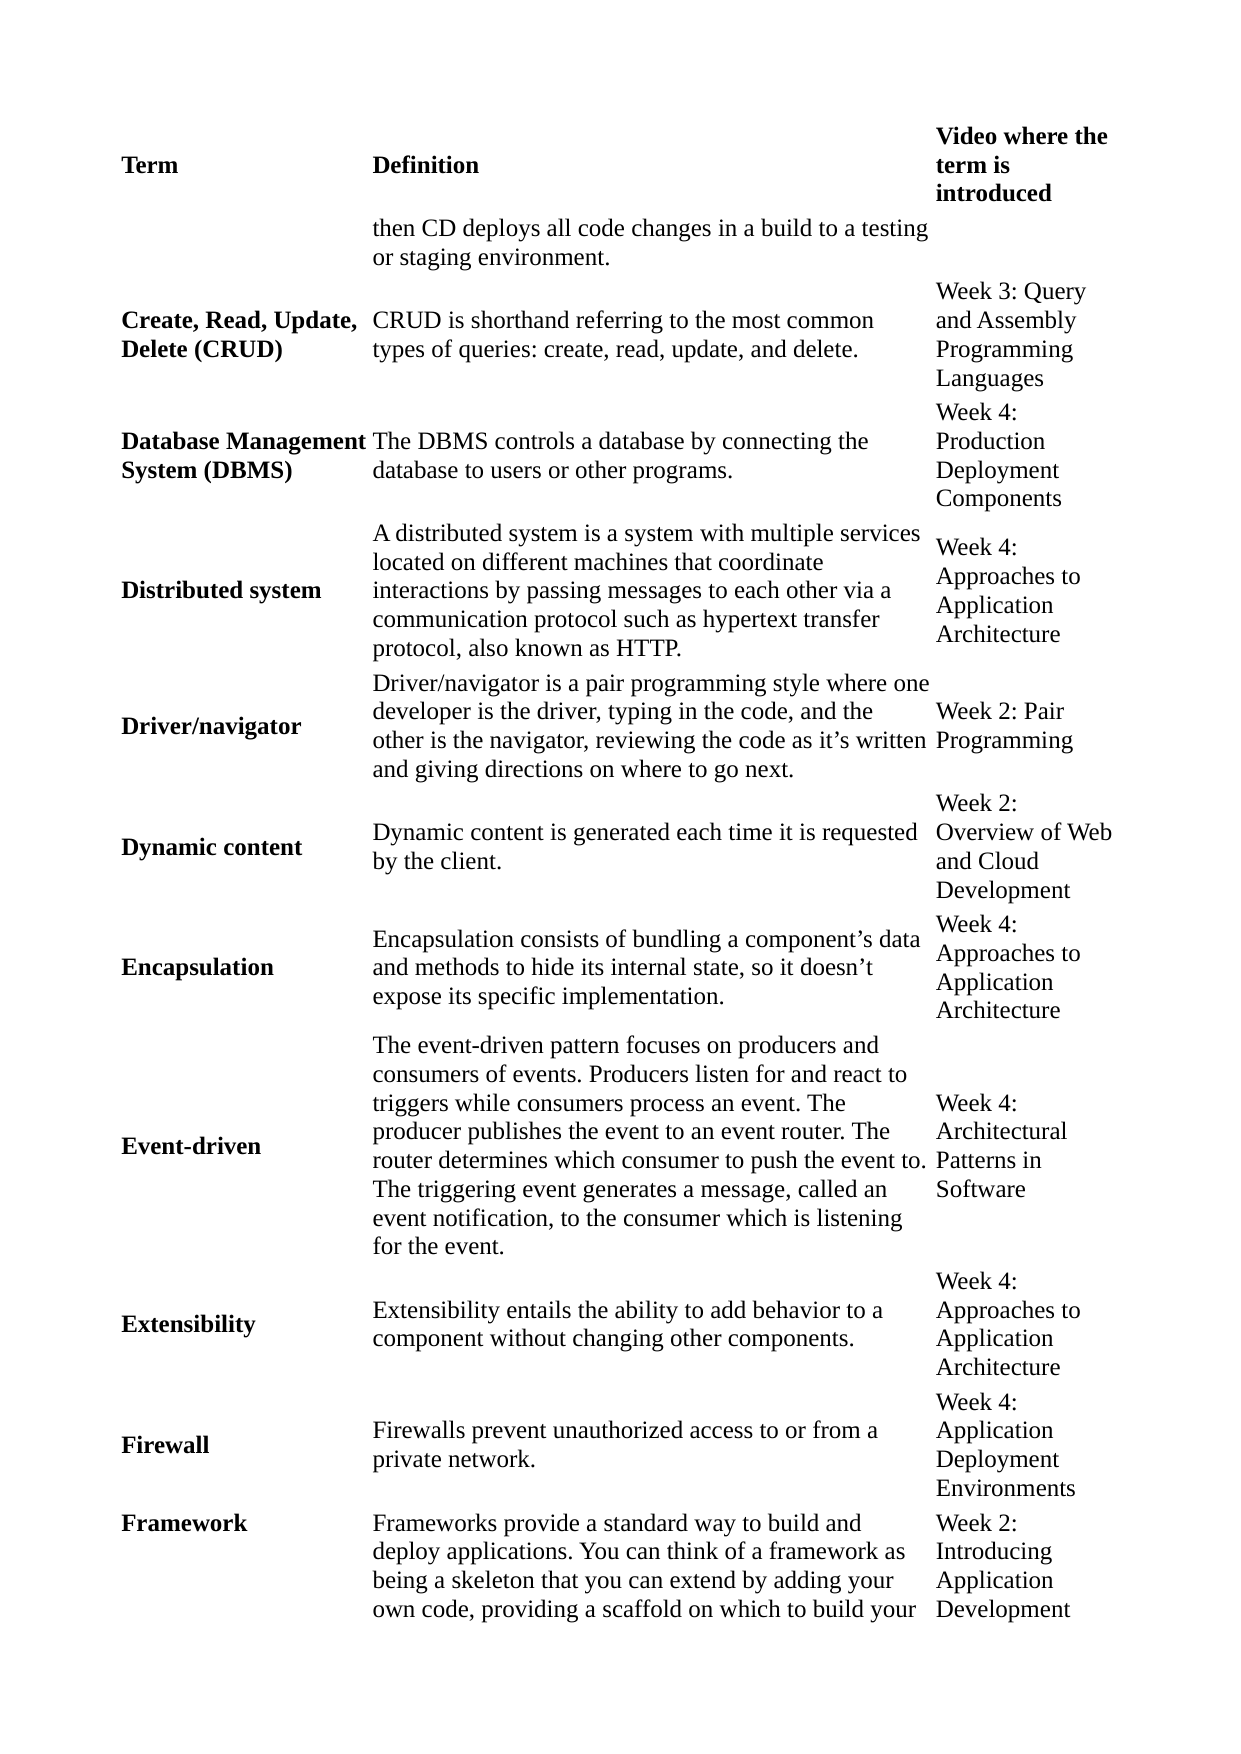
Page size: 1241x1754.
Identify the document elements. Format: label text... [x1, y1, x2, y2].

table_cell Distributed system [118, 515, 369, 665]
table_cell then CD deploys all code changes in a build to a testing or staging environment. [369, 210, 933, 273]
table_header Term [118, 118, 369, 210]
table_cell Week 2: Introducing Application Development [933, 1505, 1122, 1626]
table_cell Database Management System (DBMS) [118, 394, 369, 515]
table_cell Encapsulation [118, 906, 369, 1027]
table_cell Week 4: Approaches to Application Architecture [933, 1263, 1122, 1384]
table_cell Framework [118, 1505, 369, 1626]
table_cell Event-driven [118, 1027, 369, 1263]
table_header Video where the term is introduced [933, 118, 1122, 210]
table_cell Week 4: Approaches to Application Architecture [933, 515, 1122, 665]
table_cell Week 4: Application Deployment Environments [933, 1384, 1122, 1505]
table_cell Create, Read, Update, Delete (CRUD) [118, 274, 369, 394]
table_cell CRUD is shorthand referring to the most common types of queries: create, read, update, and delete. [369, 274, 933, 394]
table_cell Firewalls prevent unauthorized access to or from a private network. [369, 1384, 933, 1505]
table_cell Week 2: Overview of Web and Cloud Development [933, 786, 1122, 906]
table_cell Week 2: Pair Programming [933, 665, 1122, 786]
table_cell Extensibility [118, 1263, 369, 1384]
table_cell Driver/navigator [118, 665, 369, 786]
table_cell A distributed system is a system with multiple services located on different machines that coordinate interactions by passing messages to each other via a communication protocol such as hypertext transfer protocol, also known as HTTP. [369, 515, 933, 665]
table_cell The event-driven pattern focuses on producers and consumers of events. Producers listen for and react to triggers while consumers process an event. The producer publishes the event to an event router. The router determines which consumer to push the event to. The triggering event generates a message, called an event notification, to the consumer which is listening for the event. [369, 1027, 933, 1263]
table_cell [933, 210, 1122, 273]
table_header Definition [369, 118, 933, 210]
table_cell Driver/navigator is a pair programming style where one developer is the driver, typing in the code, and the other is the navigator, reviewing the code as it’s written and giving directions on where to go next. [369, 665, 933, 786]
table_cell The DBMS controls a database by connecting the database to users or other programs. [369, 394, 933, 515]
table_cell Week 4: Approaches to Application Architecture [933, 906, 1122, 1027]
table_cell Extensibility entails the ability to add behavior to a component without changing other components. [369, 1263, 933, 1384]
table_cell Week 4: Production Deployment Components [933, 394, 1122, 515]
table_cell Week 3: Query and Assembly Programming Languages [933, 274, 1122, 394]
table_cell Encapsulation consists of bundling a component’s data and methods to hide its internal state, so it doesn’t expose its specific implementation. [369, 906, 933, 1027]
table_cell Week 4: Architectural Patterns in Software [933, 1027, 1122, 1263]
table_cell Dynamic content is generated each time it is requested by the client. [369, 786, 933, 906]
table_cell [118, 210, 369, 273]
table_cell Firewall [118, 1384, 369, 1505]
table_cell Frameworks provide a standard way to build and deploy applications. You can think of a framework as being a skeleton that you can extend by adding your own code, providing a scaffold on which to build your [369, 1505, 933, 1626]
table_cell Dynamic content [118, 786, 369, 906]
